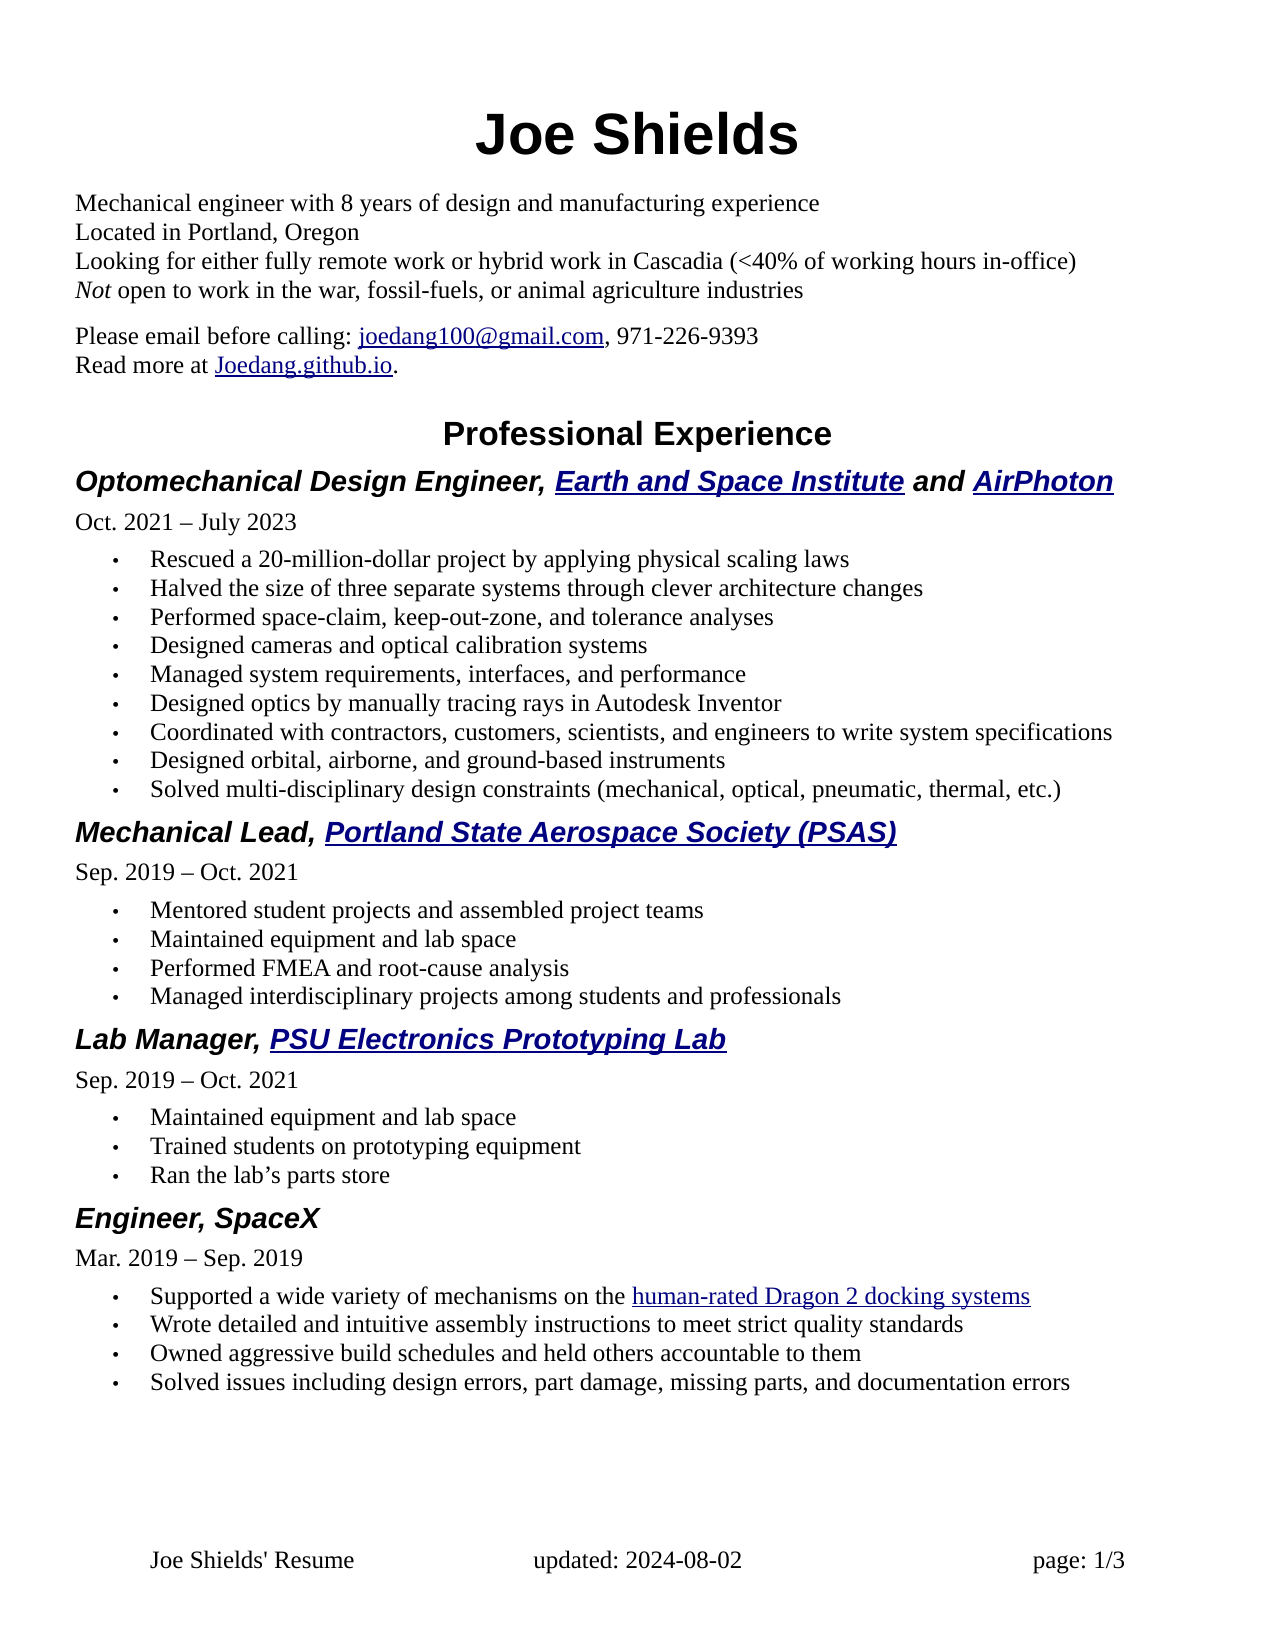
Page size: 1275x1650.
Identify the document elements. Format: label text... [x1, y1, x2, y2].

list Owned aggressive build schedules and held others accountable to them [112, 1338, 1200, 1367]
list Supported a wide variety of mechanisms on the human-rated Dragon 2 docking systems [112, 1281, 1200, 1309]
list Managed system requirements, interfaces, and performance [112, 659, 1200, 688]
list Trained students on prototyping equipment [112, 1131, 1200, 1160]
list Designed cameras and optical calibration systems [112, 631, 1200, 659]
text Please email before calling: joedang100@gmail.com, 971-226-9393 Read more at Joedang.github.io. [75, 321, 1200, 379]
text Mechanical engineer with 8 years of design and manufacturing experience Located in Portland, Oregon Looking for either fully remote work or hybrid work in Cascadia (<40% of working hours in-office) Not open to work in the war, fossil-fuels, or animal agriculture industries [75, 188, 1200, 303]
list Maintained equipment and lab space [112, 924, 1200, 953]
list Wrote detailed and intuitive assembly instructions to meet strict quality standards [112, 1309, 1200, 1338]
text Oct. 2021 – July 2023 [75, 507, 1200, 535]
list Managed interdisciplinary projects among students and professionals [112, 981, 1200, 1010]
text Sep. 2019 – Oct. 2021 [75, 857, 1200, 886]
title Joe Shields [75, 100, 1200, 167]
subtitle Mechanical Lead, Portland State Aerospace Society (PSAS) [75, 815, 1200, 848]
subtitle Optomechanical Design Engineer, Earth and Space Institute and AirPhoton [75, 464, 1200, 498]
list Halved the size of three separate systems through clever architecture changes [112, 573, 1200, 602]
subtitle Lab Manager, PSU Electronics Prototyping Lab [75, 1022, 1200, 1056]
list Designed optics by manually tracing rays in Autodesk Inventor [112, 688, 1200, 717]
list Maintained equipment and lab space [112, 1102, 1200, 1131]
subtitle Engineer, SpaceX [75, 1201, 1200, 1234]
list Solved issues including design errors, part damage, missing parts, and documentation errors [112, 1367, 1200, 1396]
list Solved multi-disciplinary design constraints (mechanical, optical, pneumatic, thermal, etc.) [112, 774, 1200, 803]
subtitle Professional Experience [75, 413, 1200, 452]
list Rescued a 20-million-dollar project by applying physical scaling laws [112, 544, 1200, 573]
text Sep. 2019 – Oct. 2021 [75, 1065, 1200, 1093]
list Performed FMEA and root-cause analysis [112, 953, 1200, 981]
list Ran the lab’s parts store [112, 1160, 1200, 1189]
list Designed orbital, airborne, and ground-based instruments [112, 746, 1200, 774]
list Coordinated with contractors, customers, scientists, and engineers to write system specifications [112, 717, 1200, 746]
list Mentored student projects and assembled project teams [112, 895, 1200, 924]
list Performed space-claim, keep-out-zone, and tolerance analyses [112, 602, 1200, 631]
text Mar. 2019 – Sep. 2019 [75, 1243, 1200, 1272]
